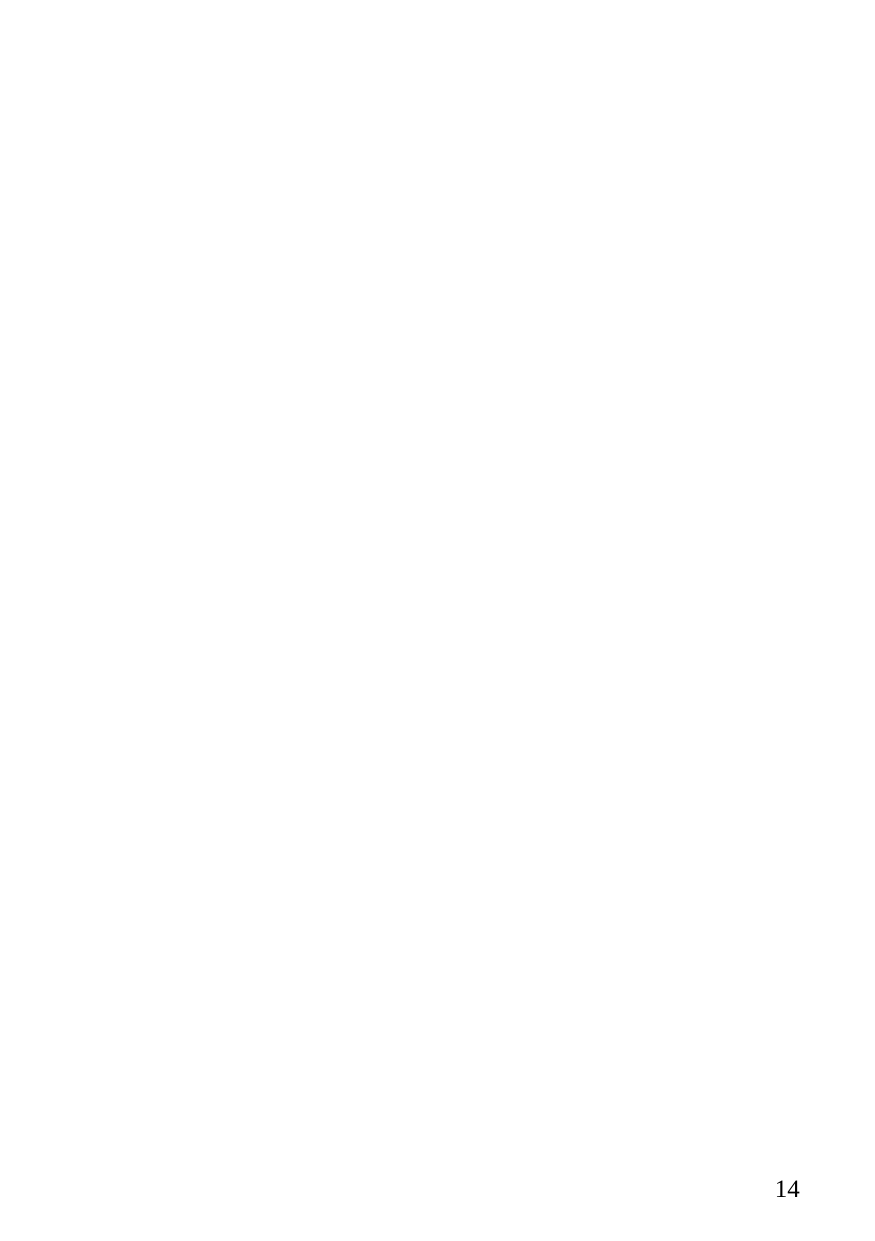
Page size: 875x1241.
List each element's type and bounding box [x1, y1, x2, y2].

table_cell [109, 38, 154, 66]
table_cell [154, 38, 793, 66]
